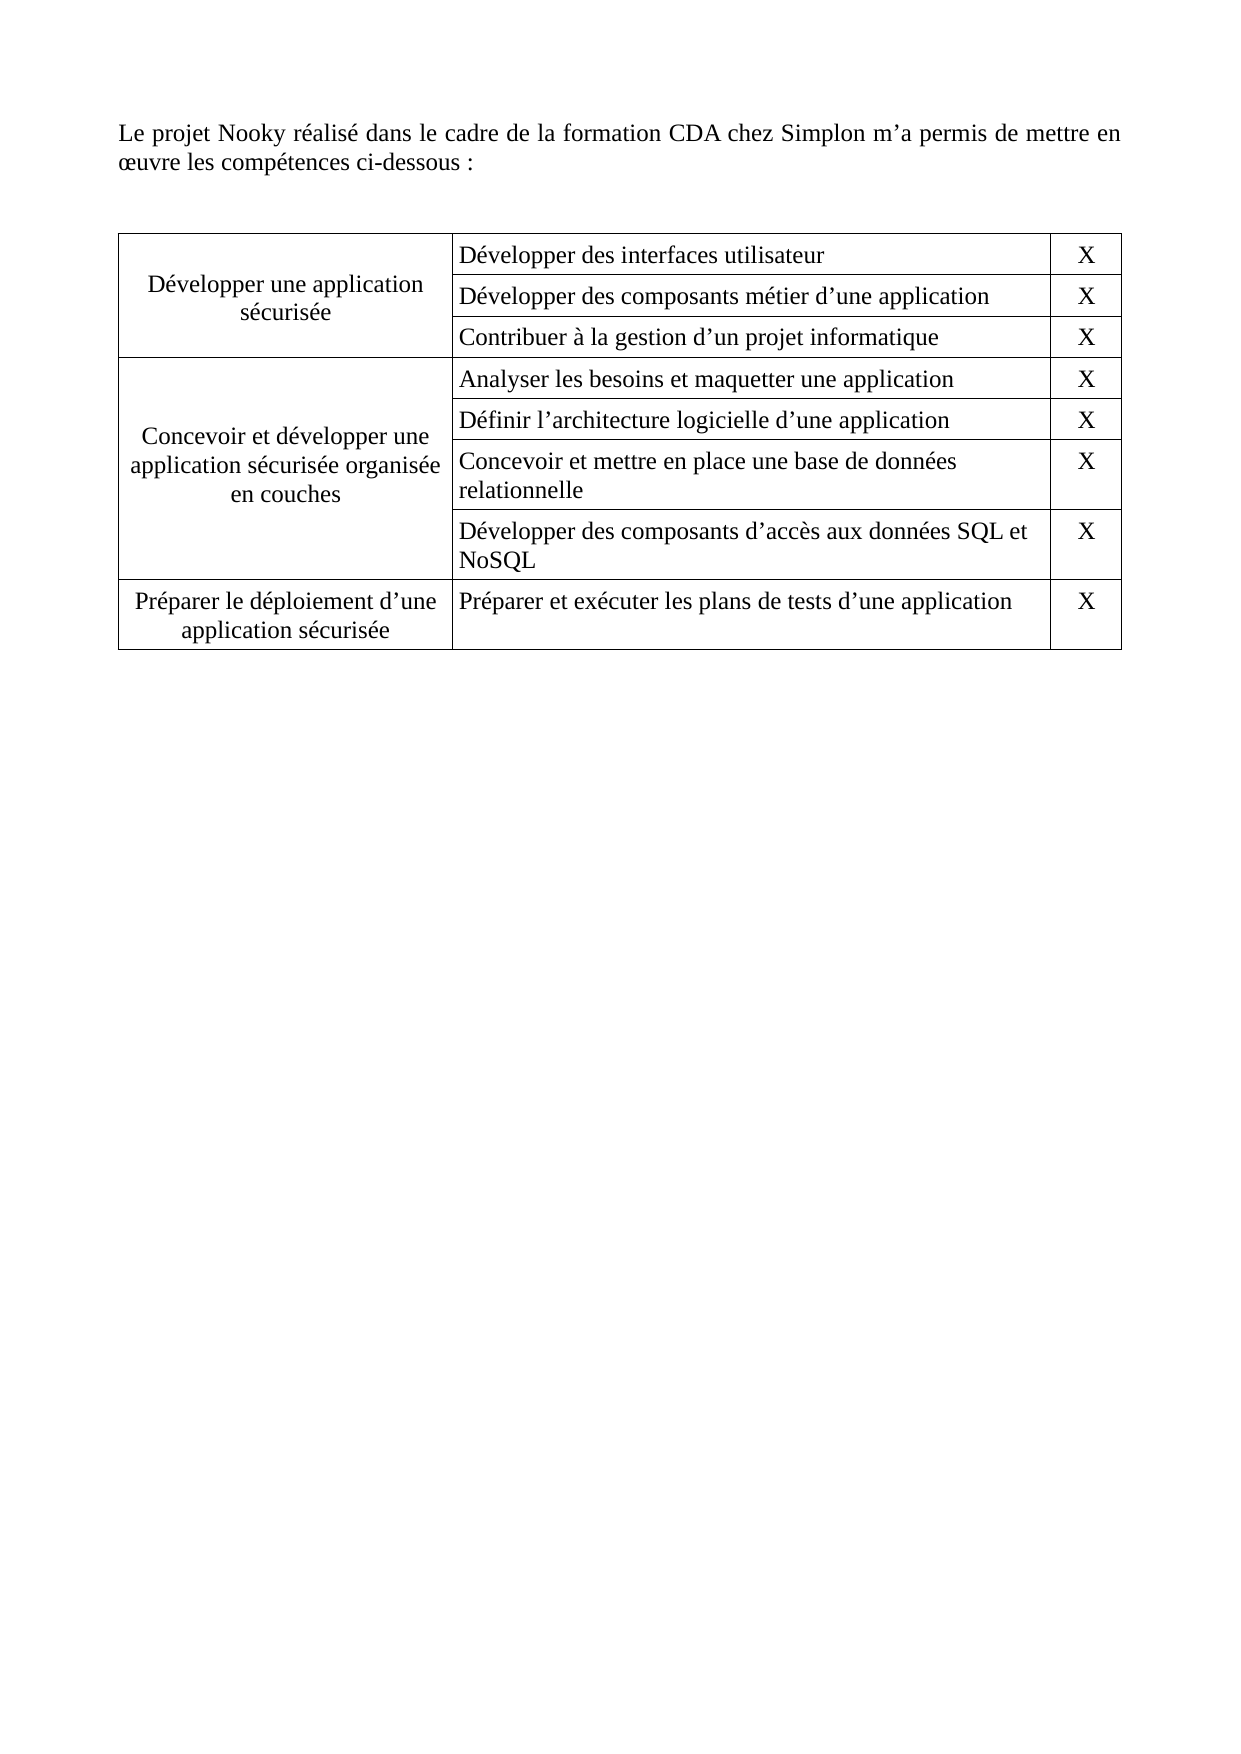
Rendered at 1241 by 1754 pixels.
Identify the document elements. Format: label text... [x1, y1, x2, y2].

table_cell Développer des composants d’accès aux données SQL et NoSQL [453, 510, 1050, 579]
table_header X [1051, 234, 1121, 274]
table_cell X [1051, 275, 1121, 316]
table_cell Préparer le déploiement d’une application sécurisée [119, 580, 452, 649]
table_cell X [1051, 440, 1121, 509]
table_header Développer une application sécurisée [119, 234, 452, 357]
table_cell X [1051, 510, 1121, 579]
table_header Développer des interfaces utilisateur [453, 234, 1050, 274]
table_cell Définir l’architecture logicielle d’une application [453, 399, 1050, 439]
table_cell Concevoir et mettre en place une base de données relationnelle [453, 440, 1050, 509]
table_cell Analyser les besoins et maquetter une application [453, 358, 1050, 398]
table_cell Préparer et exécuter les plans de tests d’une application [453, 580, 1050, 649]
table_cell Concevoir et développer une application sécurisée organisée en couches [119, 358, 452, 579]
table_cell X [1051, 358, 1121, 398]
table_cell Contribuer à la gestion d’un projet informatique [453, 317, 1050, 357]
table_cell X [1051, 399, 1121, 439]
table_cell Développer des composants métier d’une application [453, 275, 1050, 316]
table_cell X [1051, 580, 1121, 649]
table_cell X [1051, 317, 1121, 357]
text Le projet Nooky réalisé dans le cadre de la formation CDA chez Simplon m’a permis de mettre en œuvre les compétences ci-dessous : [118, 118, 1122, 176]
